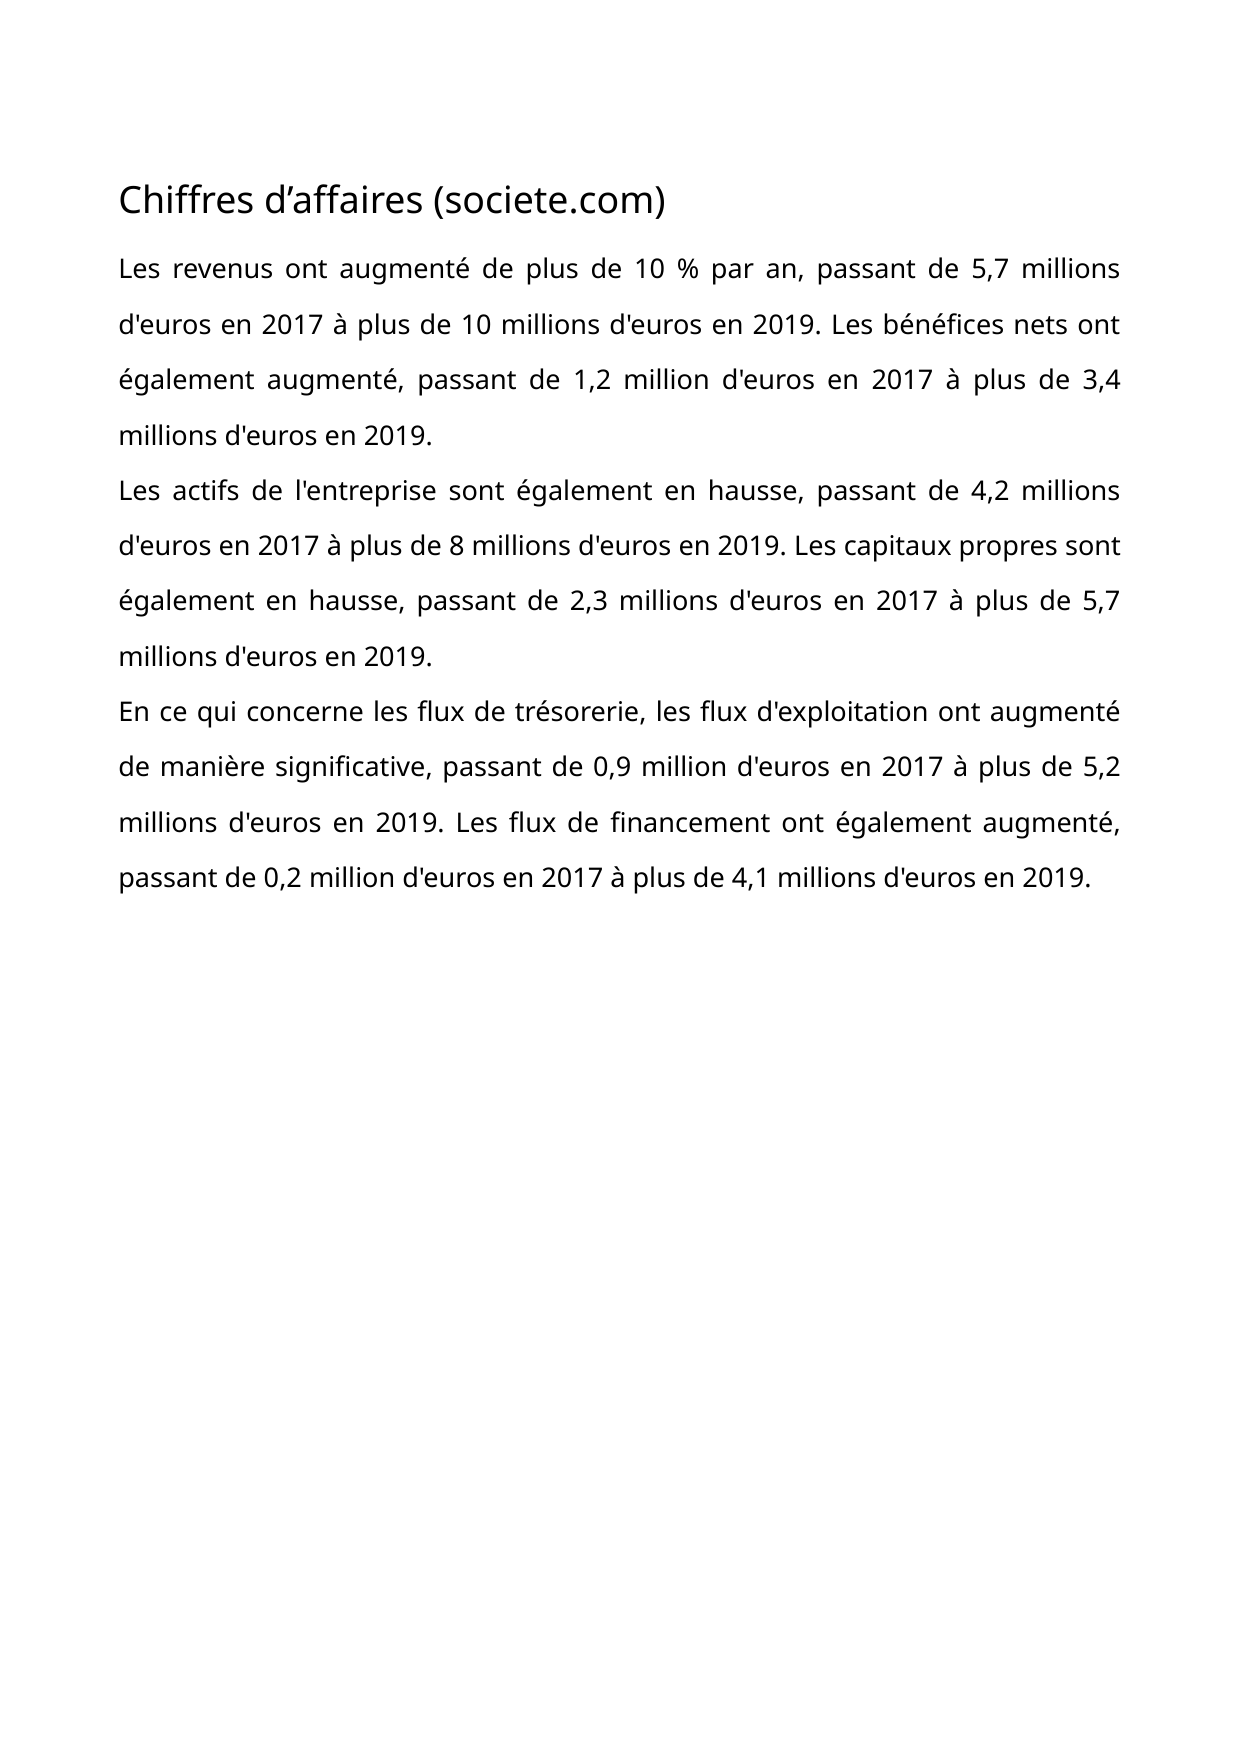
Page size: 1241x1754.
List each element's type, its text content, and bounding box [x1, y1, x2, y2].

text En ce qui concerne les flux de trésorerie, les flux d'exploitation ont augmenté de manière significative, passant de 0,9 million d'euros en 2017 à plus de 5,2 millions d'euros en 2019. Les flux de financement ont également augmenté, passant de 0,2 million d'euros en 2017 à plus de 4,1 millions d'euros en 2019. [118, 692, 1122, 895]
text Chiffres d’affaires (societe.com) [118, 173, 1122, 224]
text Les actifs de l'entreprise sont également en hausse, passant de 4,2 millions d'euros en 2017 à plus de 8 millions d'euros en 2019. Les capitaux propres sont également en hausse, passant de 2,3 millions d'euros en 2017 à plus de 5,7 millions d'euros en 2019. [118, 471, 1122, 674]
text Les revenus ont augmenté de plus de 10 % par an, passant de 5,7 millions d'euros en 2017 à plus de 10 millions d'euros en 2019. Les bénéfices nets ont également augmenté, passant de 1,2 million d'euros en 2017 à plus de 3,4 millions d'euros en 2019. [118, 250, 1122, 453]
